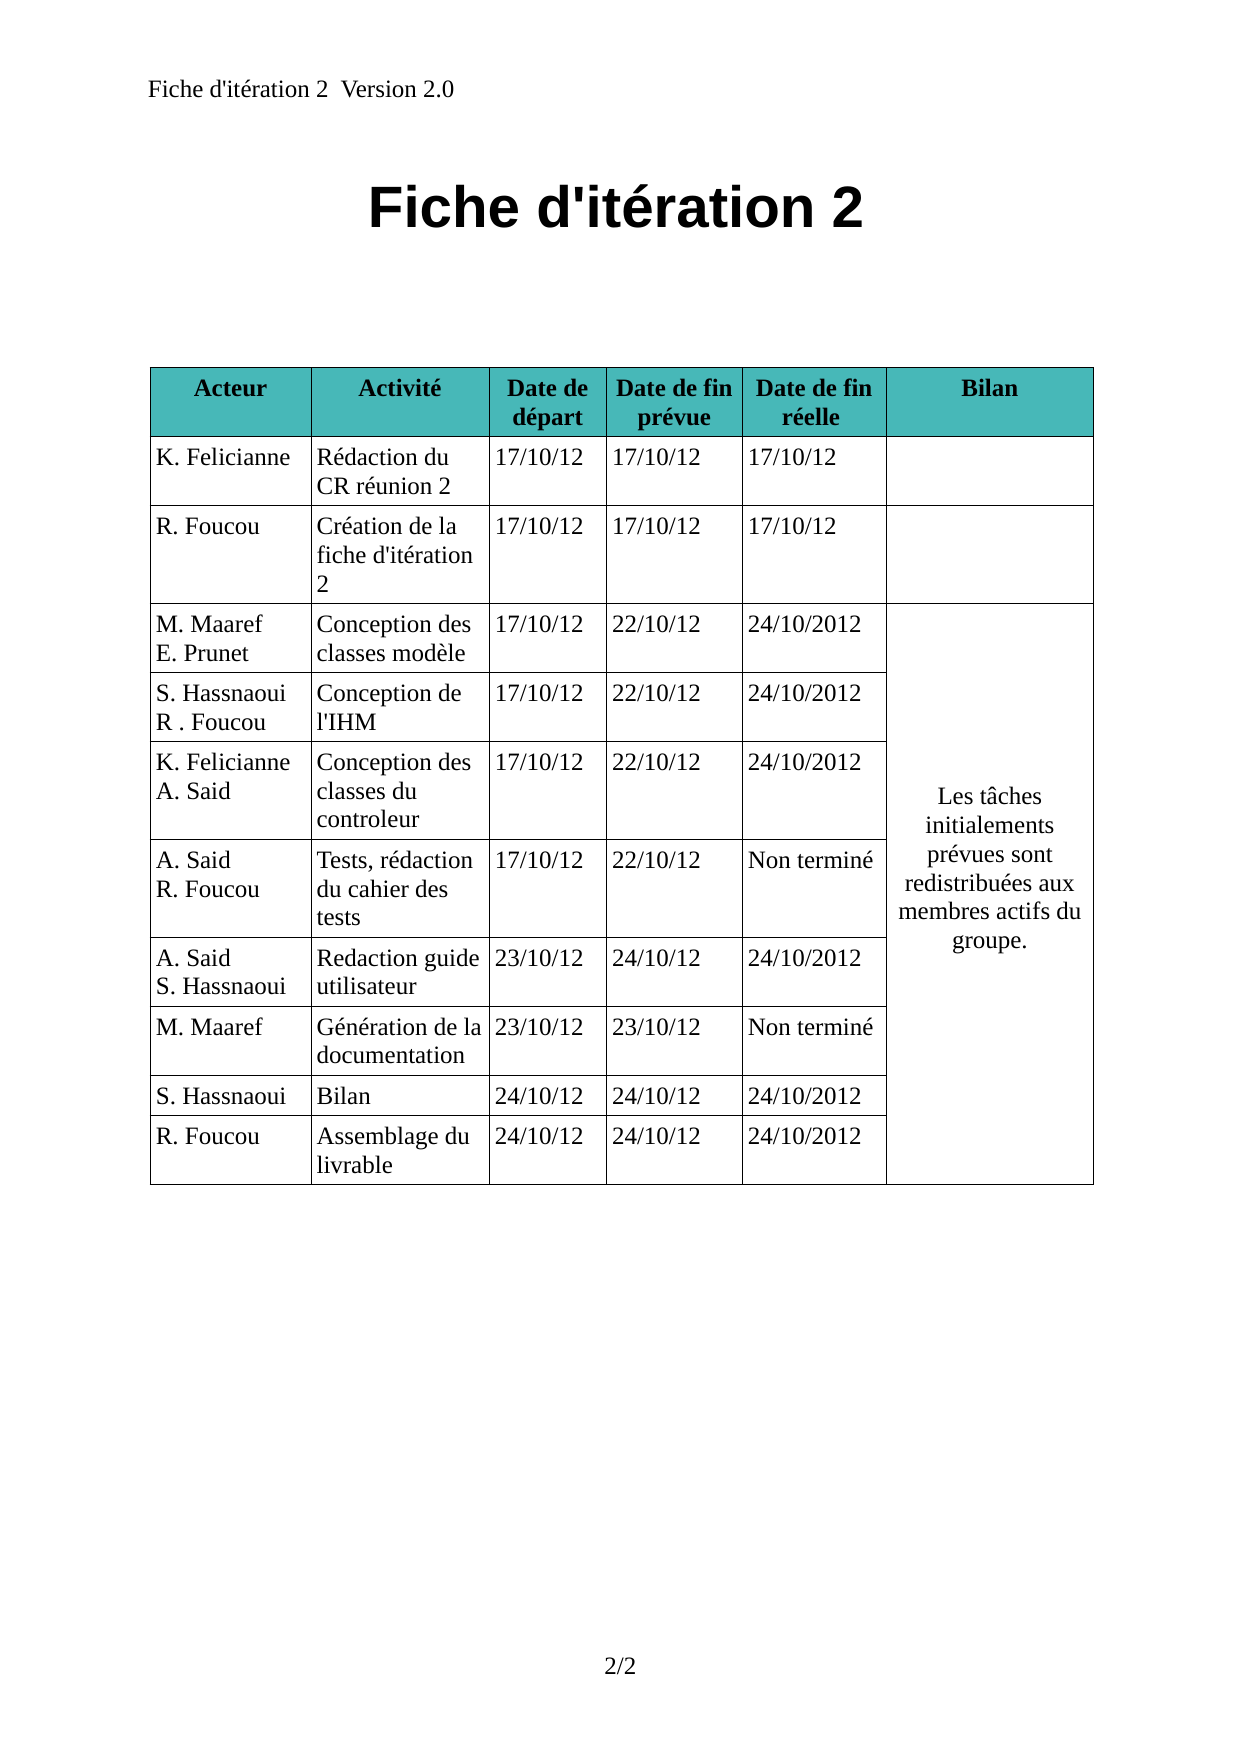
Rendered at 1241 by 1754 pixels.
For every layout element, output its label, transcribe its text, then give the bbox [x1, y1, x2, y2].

table_cell 23/10/12 [490, 938, 606, 1006]
table_header Date de départ [490, 368, 606, 436]
table_header Date de fin prévue [607, 368, 742, 436]
table_cell 17/10/12 [490, 437, 606, 505]
table_cell 24/10/2012 [743, 938, 886, 1006]
table_cell 24/10/2012 [743, 742, 886, 839]
table_cell Les tâches initialements prévues sont redistribuées aux membres actifs du groupe. [887, 604, 1093, 1184]
table_cell M. Maaref E. Prunet [151, 604, 311, 672]
table_cell S. Hassnaoui [151, 1076, 311, 1115]
table_cell Génération de la documentation [312, 1007, 489, 1075]
table_cell Rédaction du CR réunion 2 [312, 437, 489, 505]
table_cell 23/10/12 [490, 1007, 606, 1075]
table_cell 17/10/12 [490, 673, 606, 741]
table_cell 24/10/2012 [743, 673, 886, 741]
table_cell 22/10/12 [607, 742, 742, 839]
table_cell Assemblage du livrable [312, 1116, 489, 1184]
table_cell Redaction guide utilisateur [312, 938, 489, 1006]
table_header Fiche d'itération 2 [136, 148, 1096, 252]
table_cell 24/10/12 [490, 1076, 606, 1115]
table_cell 17/10/12 [490, 840, 606, 937]
table_cell 17/10/12 [743, 506, 886, 603]
table_cell Conception des classes modèle [312, 604, 489, 672]
table_cell R. Foucou [151, 1116, 311, 1184]
table_cell A. Said R. Foucou [151, 840, 311, 937]
table_cell 17/10/12 [607, 437, 742, 505]
table_cell K. Felicianne [151, 437, 311, 505]
table_cell 24/10/12 [607, 1116, 742, 1184]
table_cell [887, 506, 1093, 603]
table_cell A. Said S. Hassnaoui [151, 938, 311, 1006]
table_cell 17/10/12 [490, 604, 606, 672]
table_cell 22/10/12 [607, 604, 742, 672]
table_cell 24/10/12 [490, 1116, 606, 1184]
table_cell Conception des classes du controleur [312, 742, 489, 839]
table_cell 17/10/12 [607, 506, 742, 603]
table_cell Création de la fiche d'itération 2 [312, 506, 489, 603]
table_cell Tests, rédaction du cahier des tests [312, 840, 489, 937]
table_cell 22/10/12 [607, 840, 742, 937]
table_cell [887, 437, 1093, 505]
table_header Activité [312, 368, 489, 436]
table_cell 24/10/2012 [743, 1076, 886, 1115]
table_header Date de fin réelle [743, 368, 886, 436]
table_cell 23/10/12 [607, 1007, 742, 1075]
table_cell 17/10/12 [490, 742, 606, 839]
table_cell M. Maaref [151, 1007, 311, 1075]
table_cell Non terminé [743, 1007, 886, 1075]
table_cell Conception de l'IHM [312, 673, 489, 741]
table_cell 24/10/2012 [743, 1116, 886, 1184]
table_cell Non terminé [743, 840, 886, 937]
table_cell S. Hassnaoui R . Foucou [151, 673, 311, 741]
table_cell 17/10/12 [490, 506, 606, 603]
table_cell 24/10/2012 [743, 604, 886, 672]
table_cell 24/10/12 [607, 1076, 742, 1115]
table_header Bilan [887, 368, 1093, 436]
table_cell 17/10/12 [743, 437, 886, 505]
table_cell R. Foucou [151, 506, 311, 603]
table_header Acteur [151, 368, 311, 436]
table_cell K. Felicianne A. Said [151, 742, 311, 839]
table_cell 24/10/12 [607, 938, 742, 1006]
table_cell 22/10/12 [607, 673, 742, 741]
table_cell Bilan [312, 1076, 489, 1115]
